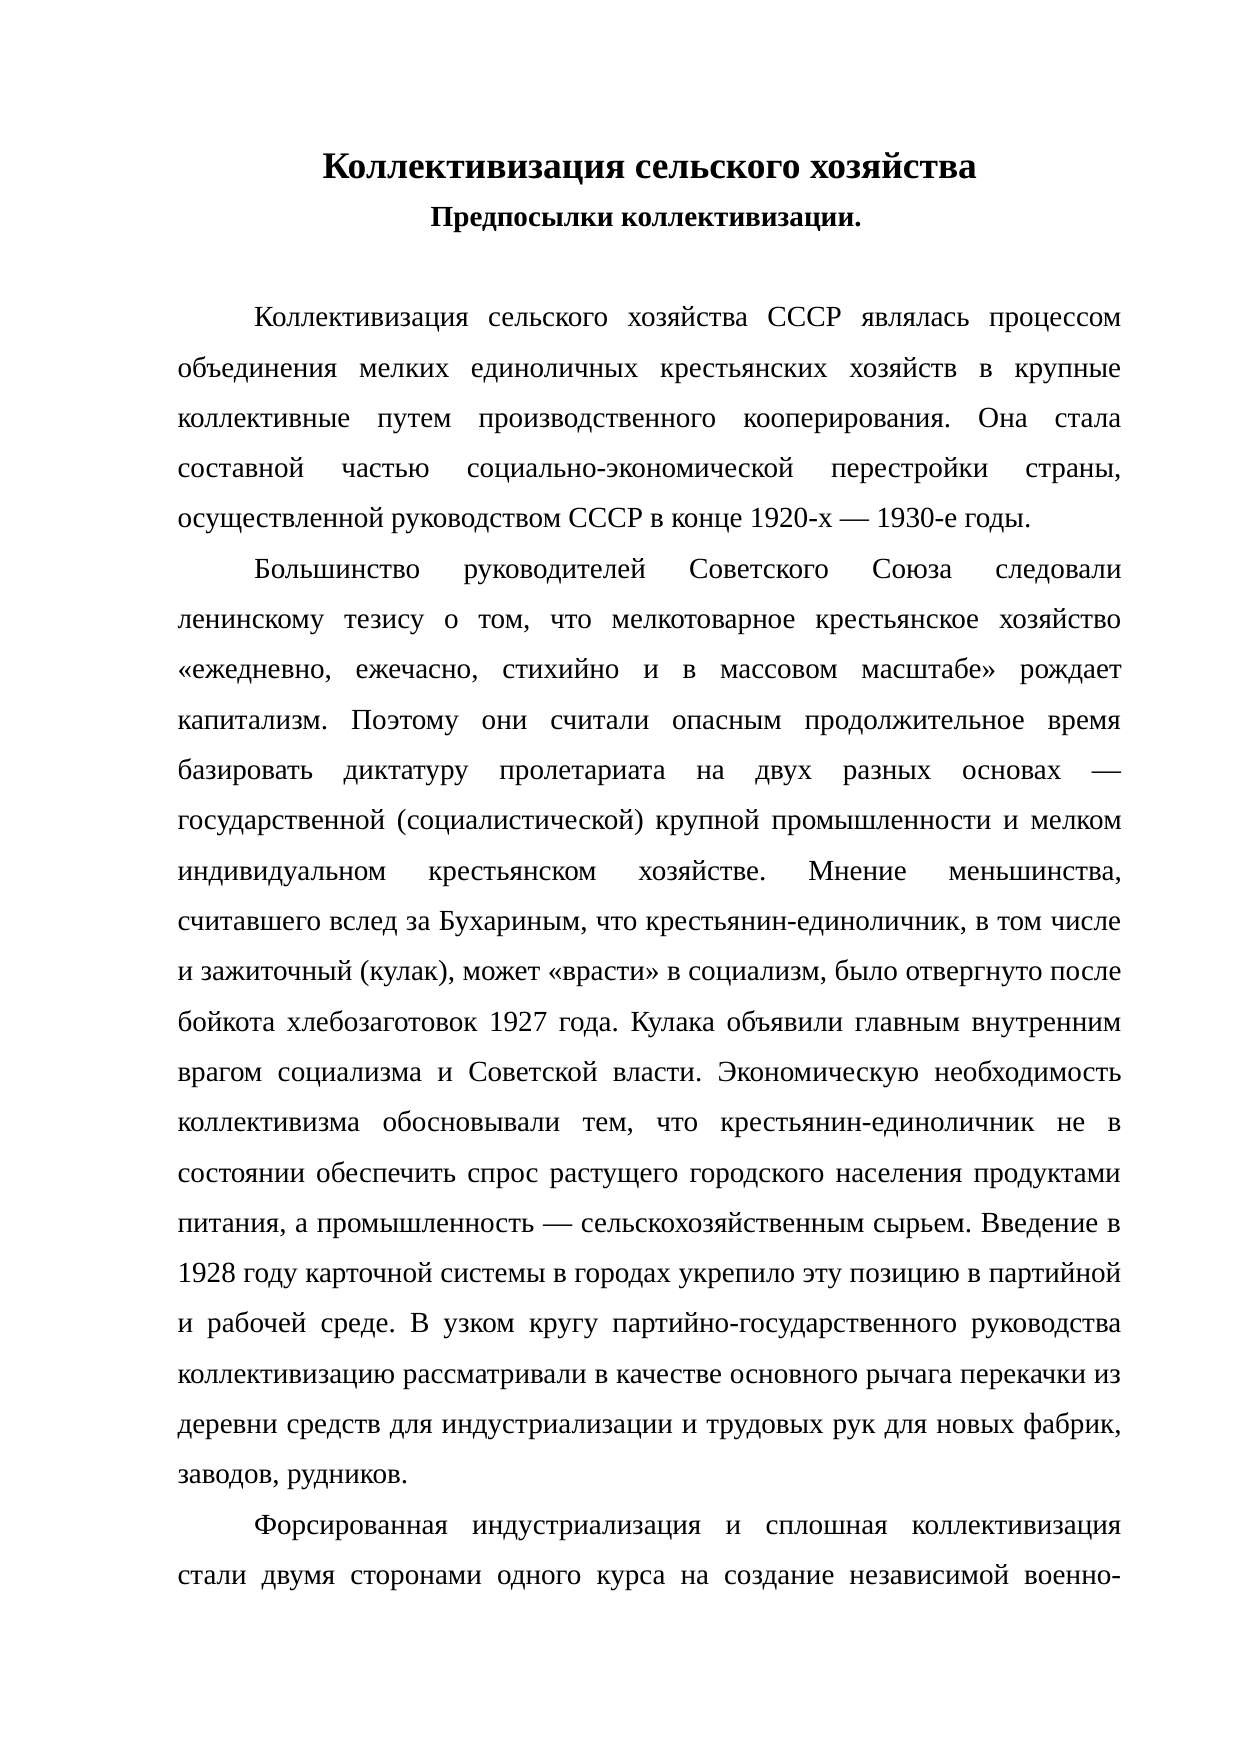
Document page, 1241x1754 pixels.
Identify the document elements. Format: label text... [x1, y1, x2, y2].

text Форсированная индустриализация и сплошная коллективизация стали двумя сторонами одного курса на создание независимой военно- [177, 1507, 1122, 1591]
text Большинство руководителей Советского Союза следовали ленинскому тезису о том, что мелкотоварное крестьянское хозяйство «ежедневно, ежечасно, стихийно и в массовом масштабе» рождает капитализм. Поэтому они считали опасным продолжительное время базировать диктатуру пролетариата на двух разных основах — государственной (социалистической) крупной промышленности и мелком индивидуальном крестьянском хозяйстве. Мнение меньшинства, считавшего вслед за Бухариным, что крестьянин-единоличник, в том числе и зажиточный (кулак), может «врасти» в социализм, было отвергнуто после бойкота хлебозаготовок 1927 года. Кулака объявили главным внутренним врагом социализма и Советской власти. Экономическую необходимость коллективизма обосновывали тем, что крестьянин-единоличник не в состоянии обеспечить спрос растущего городского населения продуктами питания, а промышленность — сельскохозяйственным сырьем. Введение в 1928 году карточной системы в городах укрепило эту позицию в партийной и рабочей среде. В узком кругу партийно-государственного руководства коллективизацию рассматривали в качестве основного рычага перекачки из деревни средств для индустриализации и трудовых рук для новых фабрик, заводов, рудников. [177, 551, 1122, 1490]
text Коллективизация сельского хозяйства СССР являлась процессом объединения мелких единоличных крестьянских хозяйств в крупные коллективные путем производственного кооперирования. Она стала составной частью социально-экономической перестройки страны, осуществленной руководством СССР в конце 1920-х — 1930-е годы. [177, 299, 1122, 534]
subtitle Коллективизация сельского хозяйства [177, 143, 1122, 186]
text Предпосылки коллективизации. [177, 199, 1122, 232]
